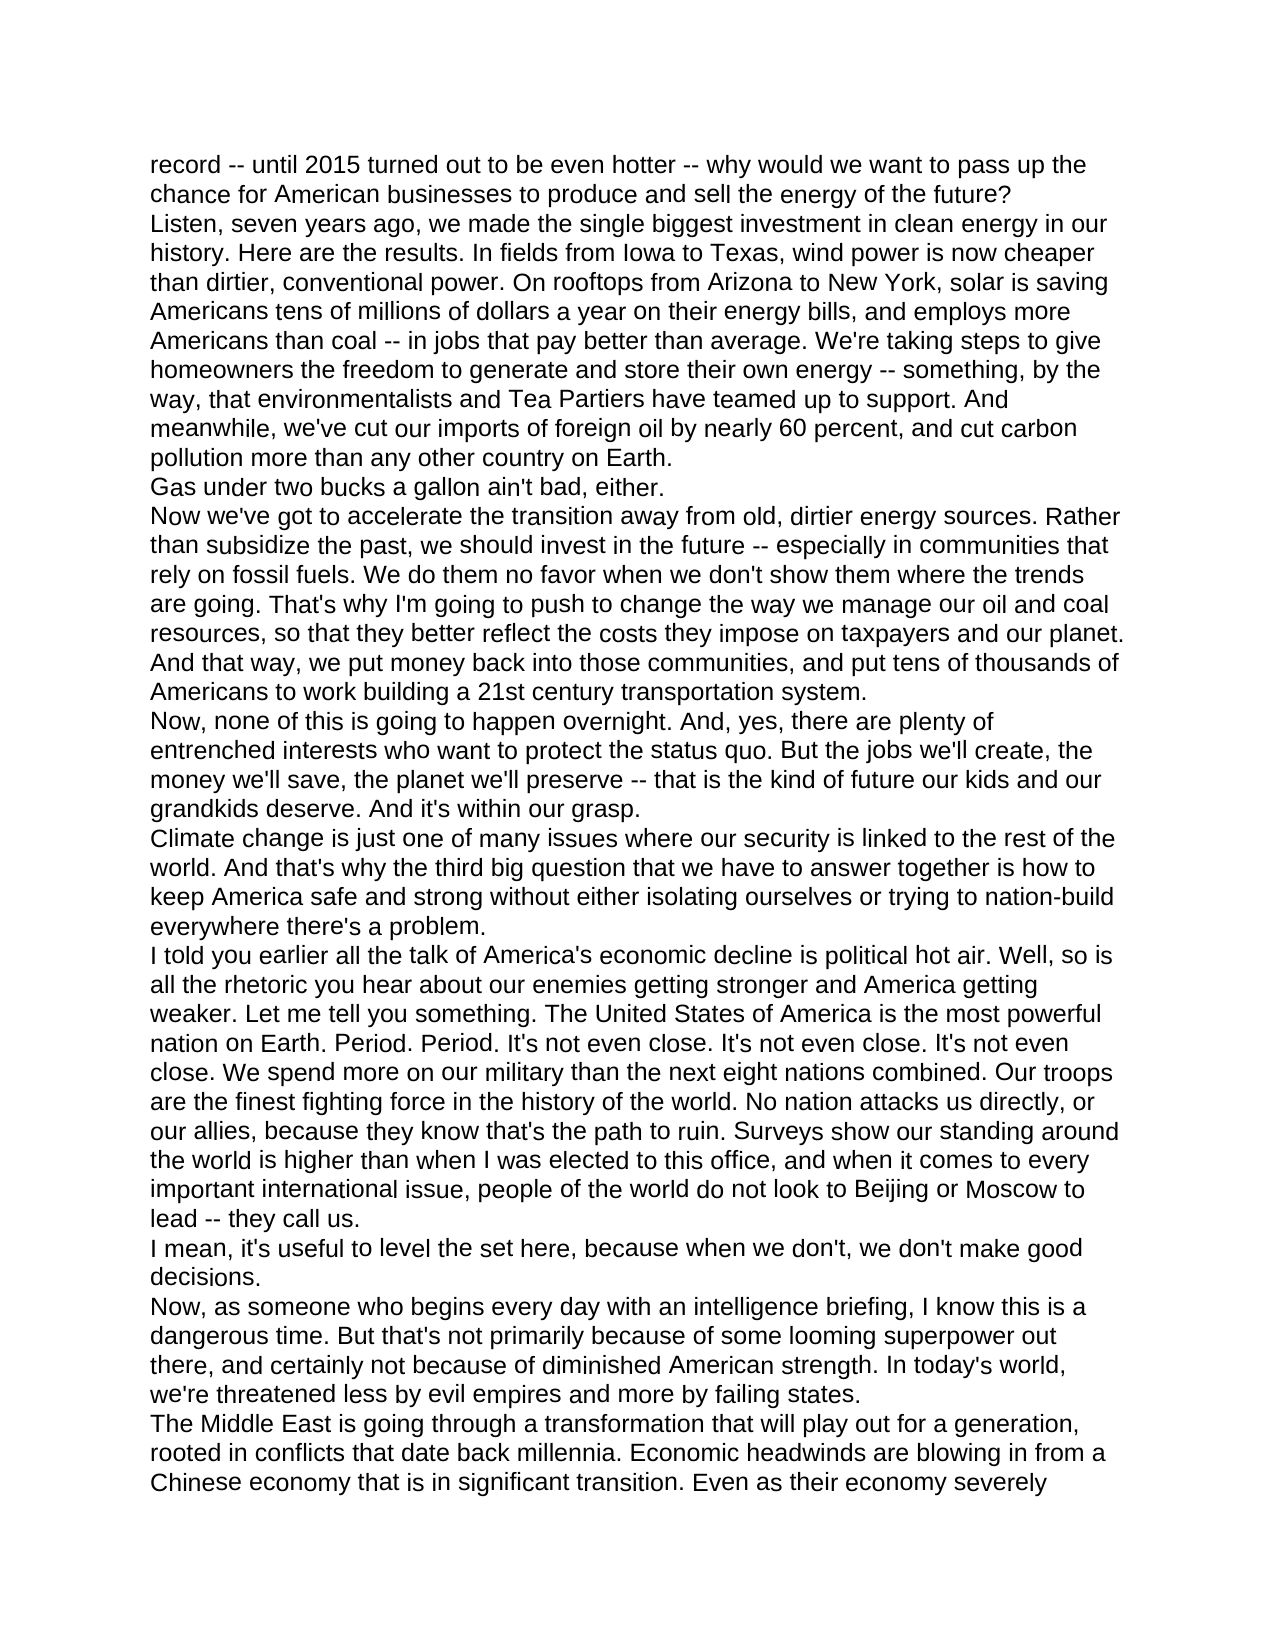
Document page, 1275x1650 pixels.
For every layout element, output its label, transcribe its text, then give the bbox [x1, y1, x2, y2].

text Now, as someone who begins every day with an intelligence briefing, I know this is a dangerous time. But that's not primarily because of some looming superpower out there, and certainly not because of diminished American strength. In today's world, we're threatened less by evil empires and more by failing states. [150, 1292, 1125, 1409]
text record -- until 2015 turned out to be even hotter -- why would we want to pass up the chance for American businesses to produce and sell the energy of the future? [150, 150, 1125, 208]
text Now we've got to accelerate the transition away from old, dirtier energy sources. Rather than subsidize the past, we should invest in the future -- especially in communities that rely on fossil fuels. We do them no favor when we don't show them where the trends are going. That's why I'm going to push to change the way we manage our oil and coal resources, so that they better reflect the costs they impose on taxpayers and our planet. And that way, we put money back into those communities, and put tens of thousands of Americans to work building a 21st century transportation system. [150, 501, 1125, 706]
text The Middle East is going through a transformation that will play out for a generation, rooted in conflicts that date back millennia. Economic headwinds are blowing in from a Chinese economy that is in significant transition. Even as their economy severely [150, 1409, 1125, 1496]
text Now, none of this is going to happen overnight. And, yes, there are plenty of entrenched interests who want to protect the status quo. But the jobs we'll create, the money we'll save, the planet we'll preserve -- that is the kind of future our kids and our grandkids deserve. And it's within our grasp. [150, 706, 1125, 823]
text Climate change is just one of many issues where our security is linked to the rest of the world. And that's why the third big question that we have to answer together is how to keep America safe and strong without either isolating ourselves or trying to nation-build everywhere there's a problem. [150, 823, 1125, 940]
text I told you earlier all the talk of America's economic decline is political hot air. Well, so is all the rhetoric you hear about our enemies getting stronger and America getting weaker. Let me tell you something. The United States of America is the most powerful nation on Earth. Period. Period. It's not even close. It's not even close. It's not even close. We spend more on our military than the next eight nations combined. Our troops are the finest fighting force in the history of the world. No nation attacks us directly, or our allies, because they know that's the path to ruin. Surveys show our standing around the world is higher than when I was elected to this office, and when it comes to every important international issue, people of the world do not look to Beijing or Moscow to lead -- they call us. [150, 940, 1125, 1233]
text Listen, seven years ago, we made the single biggest investment in clean energy in our history. Here are the results. In fields from Iowa to Texas, wind power is now cheaper than dirtier, conventional power. On rooftops from Arizona to New York, solar is saving Americans tens of millions of dollars a year on their energy bills, and employs more Americans than coal -- in jobs that pay better than average. We're taking steps to give homeowners the freedom to generate and store their own energy -- something, by the way, that environmentalists and Tea Partiers have teamed up to support. And meanwhile, we've cut our imports of foreign oil by nearly 60 percent, and cut carbon pollution more than any other country on Earth. [150, 208, 1125, 472]
text I mean, it's useful to level the set here, because when we don't, we don't make good decisions. [150, 1233, 1125, 1292]
text Gas under two bucks a gallon ain't bad, either. [150, 472, 1125, 501]
